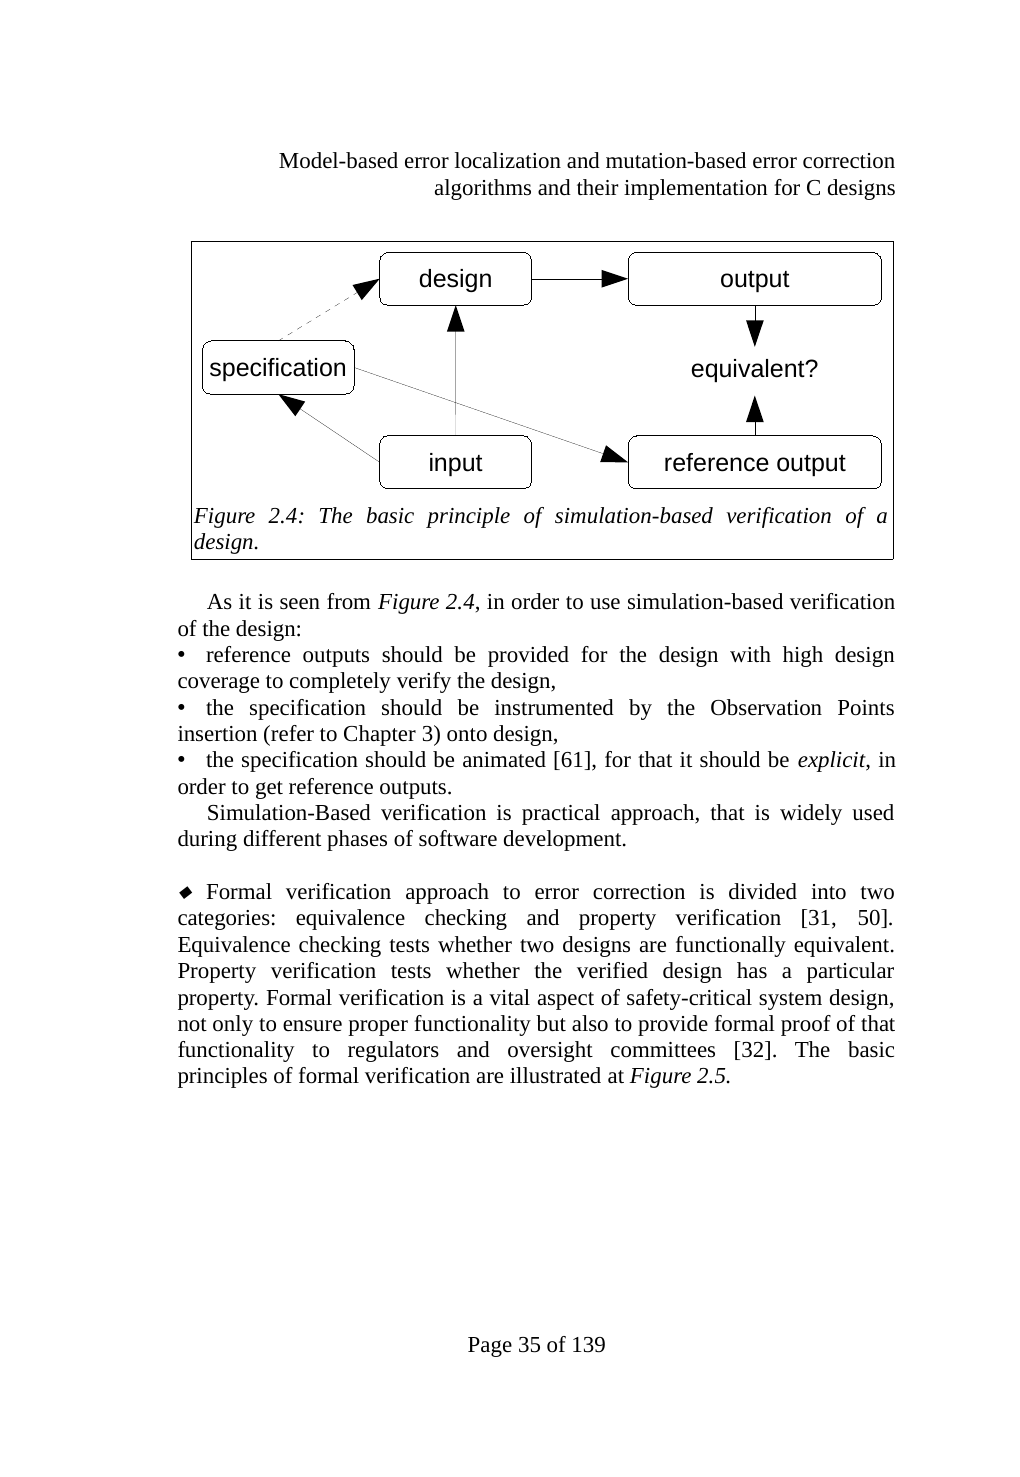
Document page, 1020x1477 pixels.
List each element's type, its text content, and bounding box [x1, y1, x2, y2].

list the specification should be animated [61], for that it should be explicit, in order to get reference outputs. [177, 746, 896, 799]
list Formal verification approach to error correction is divided into two categories: equivalence checking and property verification [31, 50]. Equivalence checking tests whether two designs are functionally equivalent. Property verification tests whether the verified design has a particular property. Formal verification is a vital aspect of safety-critical system design, not only to ensure proper functionality but also to provide formal proof of that functionality to regulators and oversight committees [32]. The basic principles of formal verification are illustrated at Figure 2.5. [177, 878, 896, 1089]
list the specification should be instrumented by the Observation Points insertion (refer to Chapter 3) onto design, [177, 694, 896, 746]
text Figure 2.4: The basic principle of simulation-based verification of a design. [194, 502, 890, 555]
text As it is seen from Figure 2.4, in order to use simulation-based verification of the design: [177, 230, 896, 641]
text Simulation-Based verification is practical approach, that is widely used during different phases of software development. [177, 799, 896, 852]
list reference outputs should be provided for the design with high design coverage to completely verify the design, [177, 641, 896, 694]
